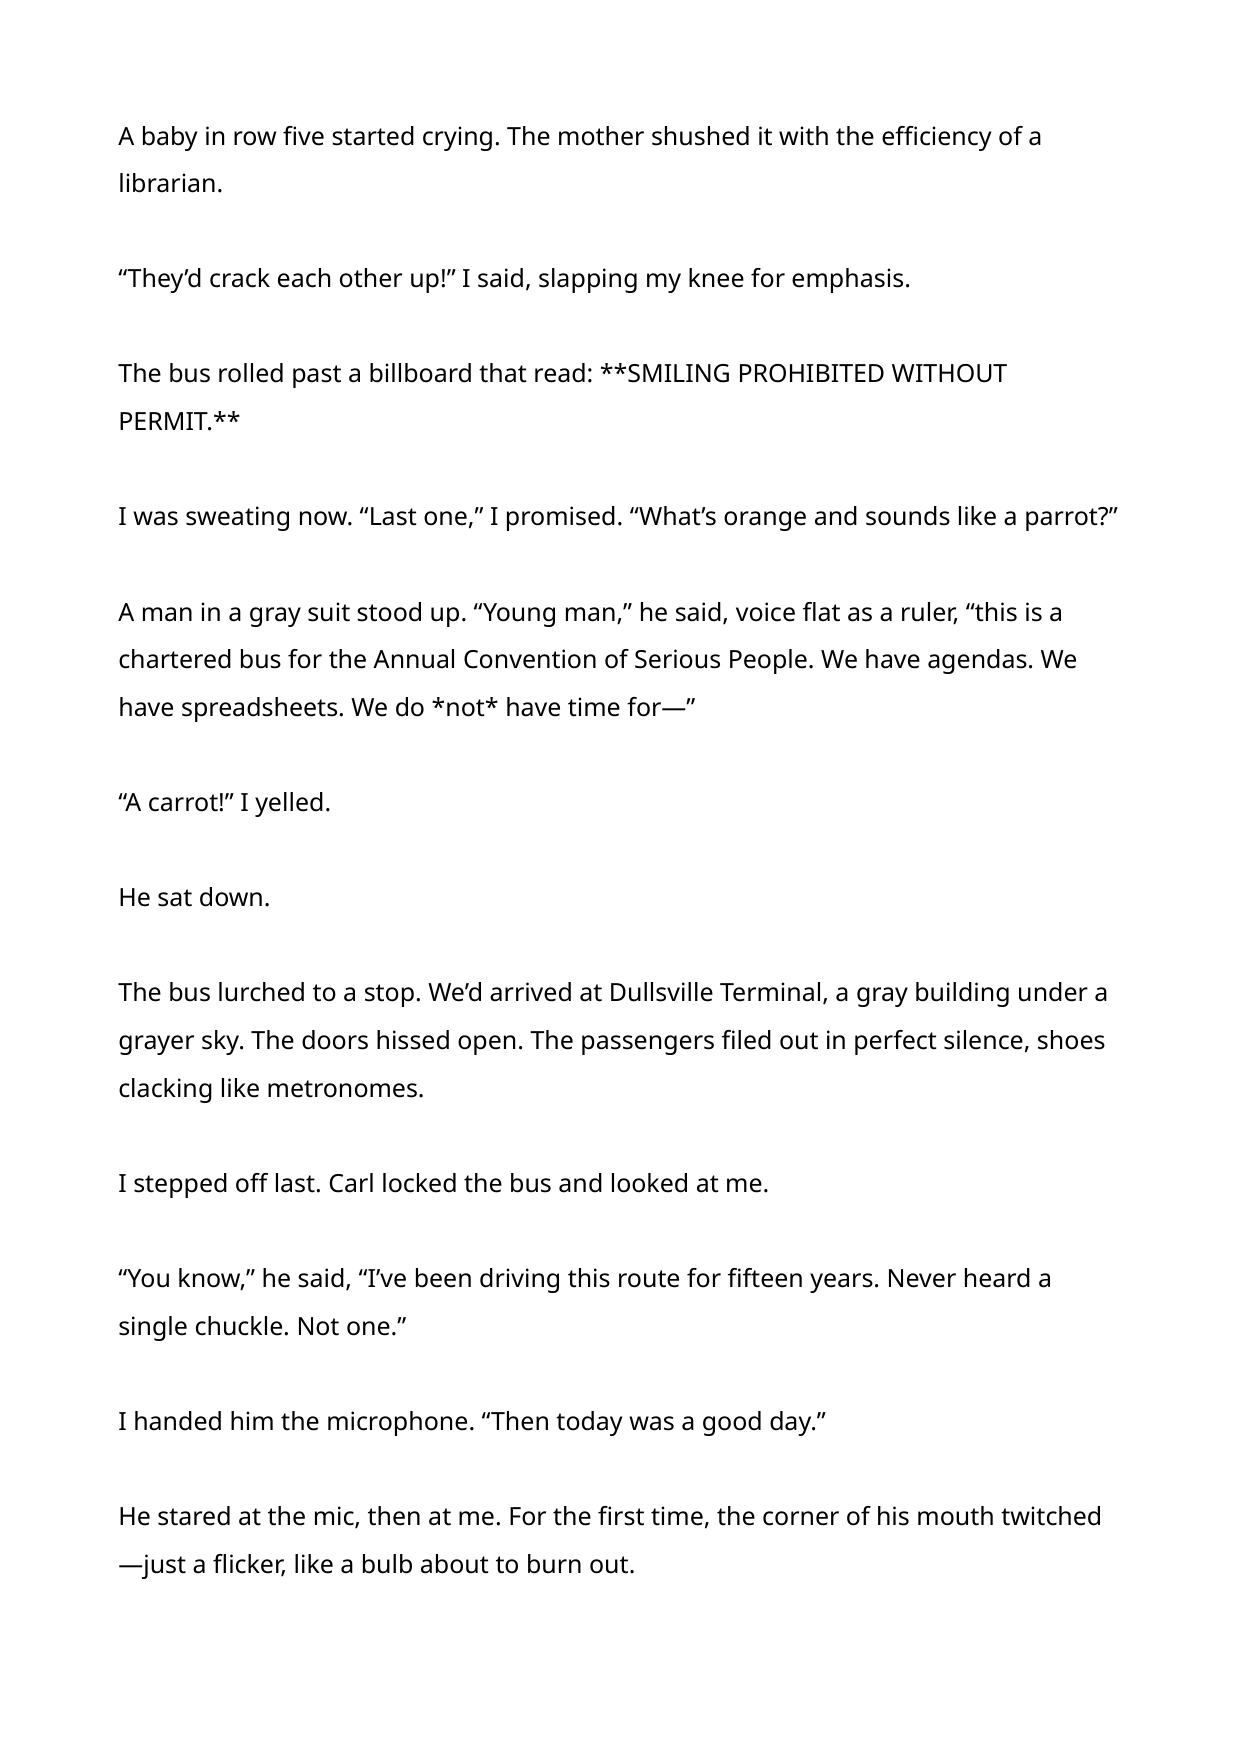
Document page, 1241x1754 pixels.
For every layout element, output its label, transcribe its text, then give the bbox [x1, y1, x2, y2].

text “They’d crack each other up!” I said, slapping my knee for emphasis. [118, 261, 1122, 295]
text A baby in row five started crying. The mother shushed it with the efficiency of a librarian. [118, 118, 1122, 200]
text The bus lurched to a stop. We’d arrived at Dullsville Terminal, a gray building under a grayer sky. The doors hissed open. The passengers filed out in perfect silence, shoes clacking like metronomes. [118, 975, 1122, 1104]
text “A carrot!” I yelled. [118, 784, 1122, 819]
text The bus rolled past a billboard that read: **SMILING PROHIBITED WITHOUT PERMIT.** [118, 356, 1122, 438]
text A man in a gray suit stood up. “Young man,” he said, voice flat as a ruler, “this is a chartered bus for the Annual Convention of Serious People. We have agendas. We have spreadsheets. We do *not* have time for—” [118, 594, 1122, 723]
text I was sweating now. “Last one,” I promised. “What’s orange and sounds like a parrot?” [118, 499, 1122, 533]
text He stared at the mic, then at me. For the first time, the corner of his mouth twitched—just a flicker, like a bulb about to burn out. [118, 1499, 1122, 1580]
text I handed him the microphone. “Then today was a good day.” [118, 1403, 1122, 1437]
text He sat down. [118, 880, 1122, 914]
text I stepped off last. Carl locked the bus and looked at me. [118, 1165, 1122, 1199]
text “You know,” he said, “I’ve been driving this route for fifteen years. Never heard a single chuckle. Not one.” [118, 1261, 1122, 1342]
